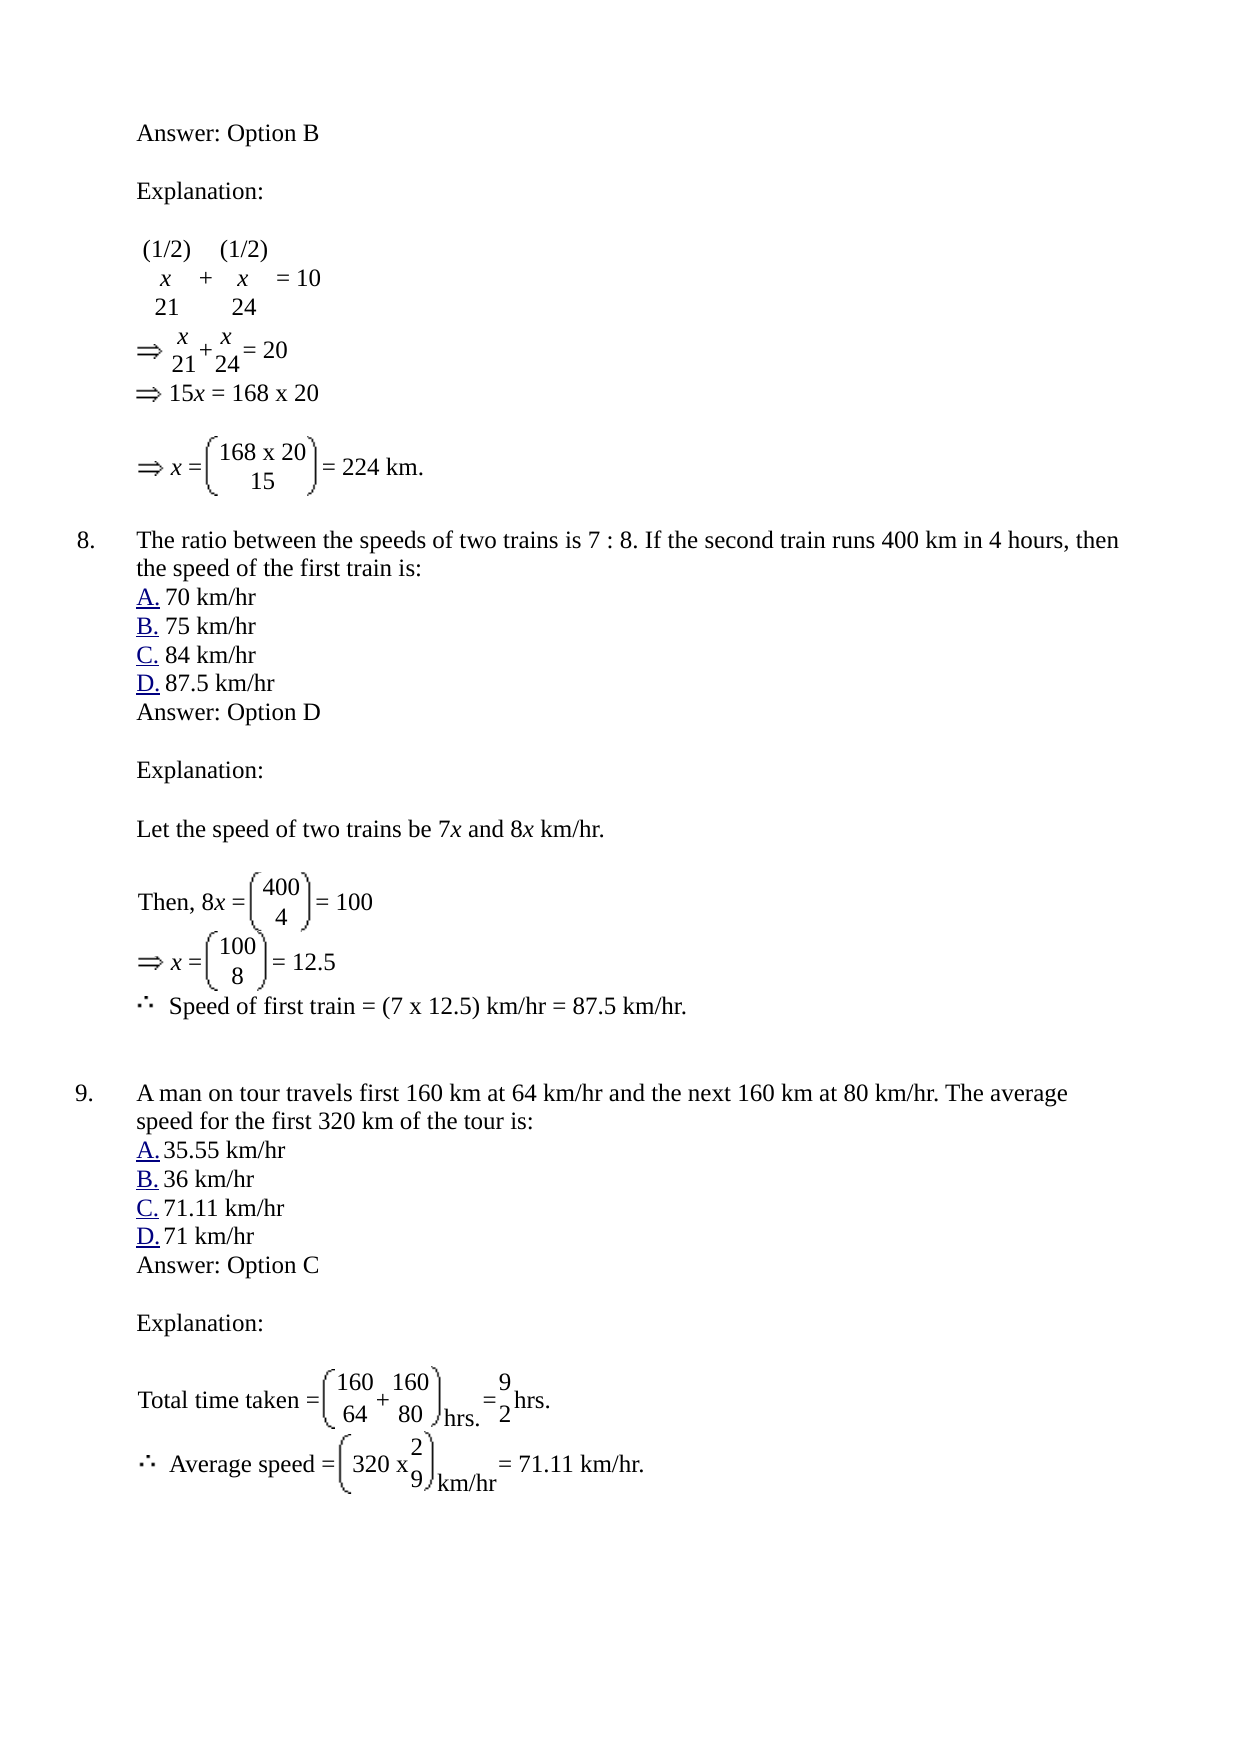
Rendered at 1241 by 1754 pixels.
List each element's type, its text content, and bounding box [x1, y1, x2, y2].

table_cell 4 [262, 901, 300, 931]
table_header x [170, 321, 197, 349]
table_cell 21 [136, 292, 198, 321]
table_header (1/2)x [136, 235, 198, 292]
table_cell 71.11 km/hr [163, 1193, 1123, 1221]
table_header hrs. [512, 1367, 552, 1432]
picture [203, 436, 218, 496]
table_header x = [136, 437, 203, 496]
table_header 35.55 km/hr [163, 1135, 1123, 1164]
picture [247, 872, 270, 991]
table_cell 64 [335, 1396, 374, 1432]
table_cell 21 [170, 350, 197, 378]
table_header A. [136, 582, 165, 611]
table_header km/hr [424, 1432, 497, 1496]
table_header = 20 [241, 321, 289, 378]
table_header = 71.11 km/hr. [497, 1432, 646, 1496]
table_cell 75 km/hr [165, 611, 1123, 640]
picture [203, 931, 218, 991]
table_cell 24 [214, 350, 241, 378]
table_header Then, 8x = [136, 872, 247, 931]
table_header [136, 321, 170, 378]
table_header The ratio between the speeds of two trains is 7 : 8. If the second train runs 400 km in 4 hours, then the speed of the first train is: [136, 525, 1123, 582]
table_cell 2 [498, 1396, 512, 1432]
table_header Total time taken = [136, 1367, 321, 1432]
table_cell 80 [391, 1396, 430, 1432]
picture [300, 872, 314, 932]
picture [137, 956, 165, 970]
picture [320, 1369, 335, 1429]
table_cell D. [136, 1221, 163, 1250]
table_cell B. [136, 1164, 163, 1193]
table_cell B. [136, 611, 165, 640]
table_header Average speed = [136, 1432, 337, 1496]
table_cell 84 km/hr [165, 640, 1123, 668]
table_cell 9 [409, 1460, 424, 1496]
table_header [72, 118, 136, 496]
table_header x [214, 321, 241, 349]
picture [431, 1366, 444, 1427]
table_cell C. [136, 640, 165, 668]
table_header x = [136, 931, 203, 991]
table_cell 15 [218, 465, 307, 496]
picture [136, 344, 164, 359]
picture [137, 1455, 165, 1473]
table_header + [375, 1367, 391, 1432]
table_header 160 [391, 1367, 430, 1396]
table_cell D. [136, 669, 165, 697]
table_header = 12.5 [270, 931, 337, 991]
picture [307, 436, 320, 496]
table_header 9. [75, 1078, 136, 1496]
table_header A. [136, 1135, 163, 1164]
table_header 70 km/hr [165, 582, 1123, 611]
table_header = [481, 1367, 497, 1432]
table_cell 8 [218, 960, 257, 991]
table_header = 224 km. [320, 437, 426, 496]
table_header 320 x [351, 1432, 409, 1496]
table_header = 100 [314, 872, 375, 931]
table_cell 87.5 km/hr [165, 669, 1123, 697]
picture [424, 1431, 437, 1491]
table_header 100 [218, 931, 257, 960]
table_header 9 [498, 1367, 512, 1396]
table_header (1/2)x [214, 235, 274, 292]
table_cell C. [136, 1193, 163, 1221]
picture [137, 461, 165, 476]
table_cell Answer: Option D Explanation: Let the speed of two trains be 7x and 8x km/hr. Speed of first train = (7 x 12.5) km/hr = 87.5 km/hr. [136, 697, 1123, 1049]
table_header A man on tour travels first 160 km at 64 km/hr and the next 160 km at 80 km/hr. The average speed for the first 320 km of the tour is: [136, 1078, 1123, 1135]
table_header 168 x 20 [218, 437, 307, 465]
table_header 8. [77, 525, 136, 1049]
table_header + [198, 235, 214, 321]
picture [337, 1434, 352, 1494]
table_cell 71 km/hr [163, 1221, 1123, 1250]
picture [136, 996, 163, 1014]
table_header hrs. [430, 1367, 481, 1432]
table_cell Answer: Option C Explanation: [136, 1250, 1123, 1496]
table_header 2 [409, 1432, 424, 1460]
picture [136, 387, 163, 402]
table_cell 36 km/hr [163, 1164, 1123, 1193]
table_header = 10 [274, 235, 323, 321]
table_header 400 [262, 872, 300, 901]
table_header 160 [335, 1367, 374, 1396]
table_header + [198, 321, 213, 378]
table_cell Answer: Option B Explanation: 15x = 168 x 20 [136, 118, 1123, 496]
table_cell 24 [214, 292, 274, 321]
